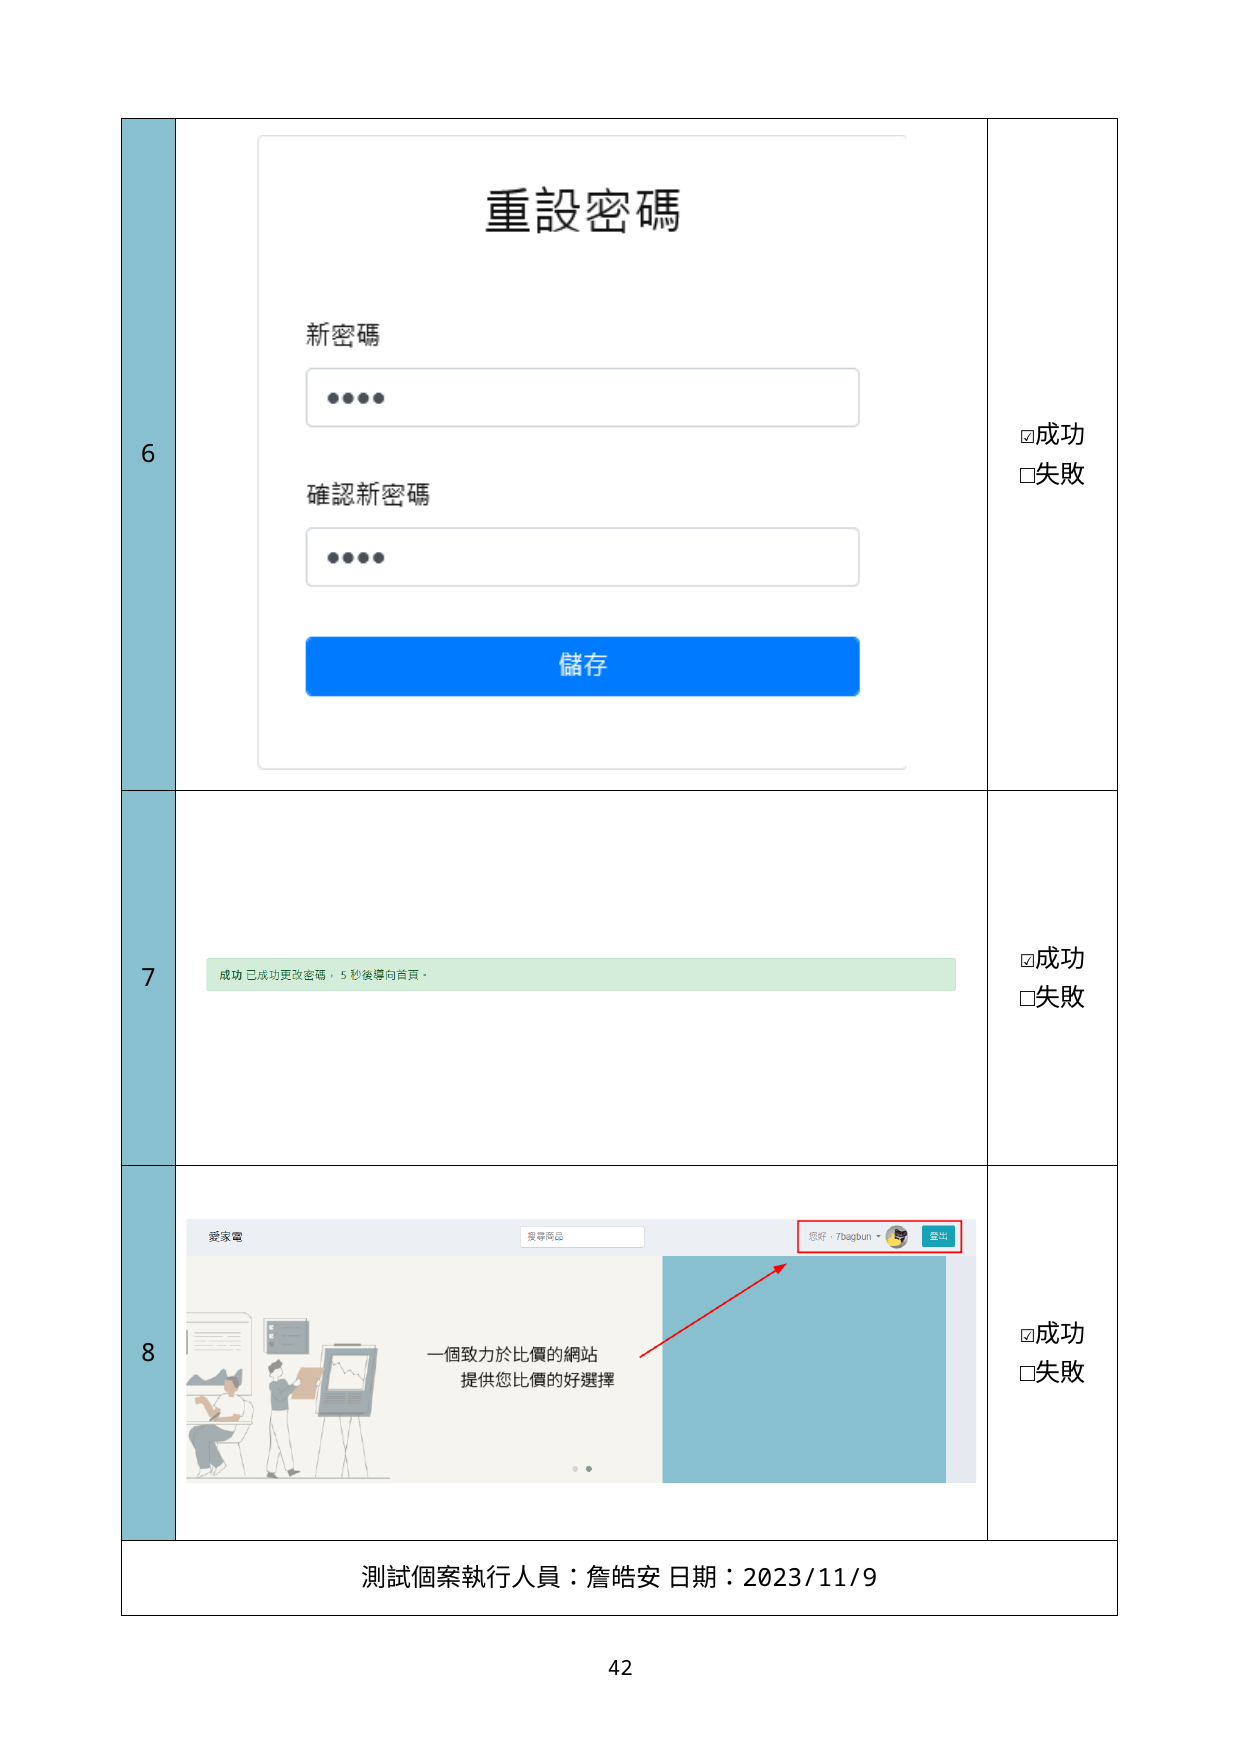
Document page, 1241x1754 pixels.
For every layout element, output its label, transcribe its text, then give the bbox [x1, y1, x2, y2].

picture [186, 940, 977, 1012]
picture [256, 135, 907, 770]
picture [186, 1219, 977, 1483]
table_cell 7 [122, 791, 175, 1165]
table_cell ☑成功 □失敗 [988, 791, 1117, 1165]
table_cell ☑成功 □失敗 [988, 1166, 1117, 1540]
table_cell 6 [122, 119, 175, 790]
table_cell 測試個案執行人員：詹皓安 日期：2023/11/9 [122, 1541, 1117, 1614]
table_cell [176, 119, 987, 790]
table_cell [176, 791, 987, 1165]
table_cell [176, 1166, 987, 1540]
table_cell 8 [122, 1166, 175, 1540]
table_cell ☑成功 □失敗 [988, 119, 1117, 790]
